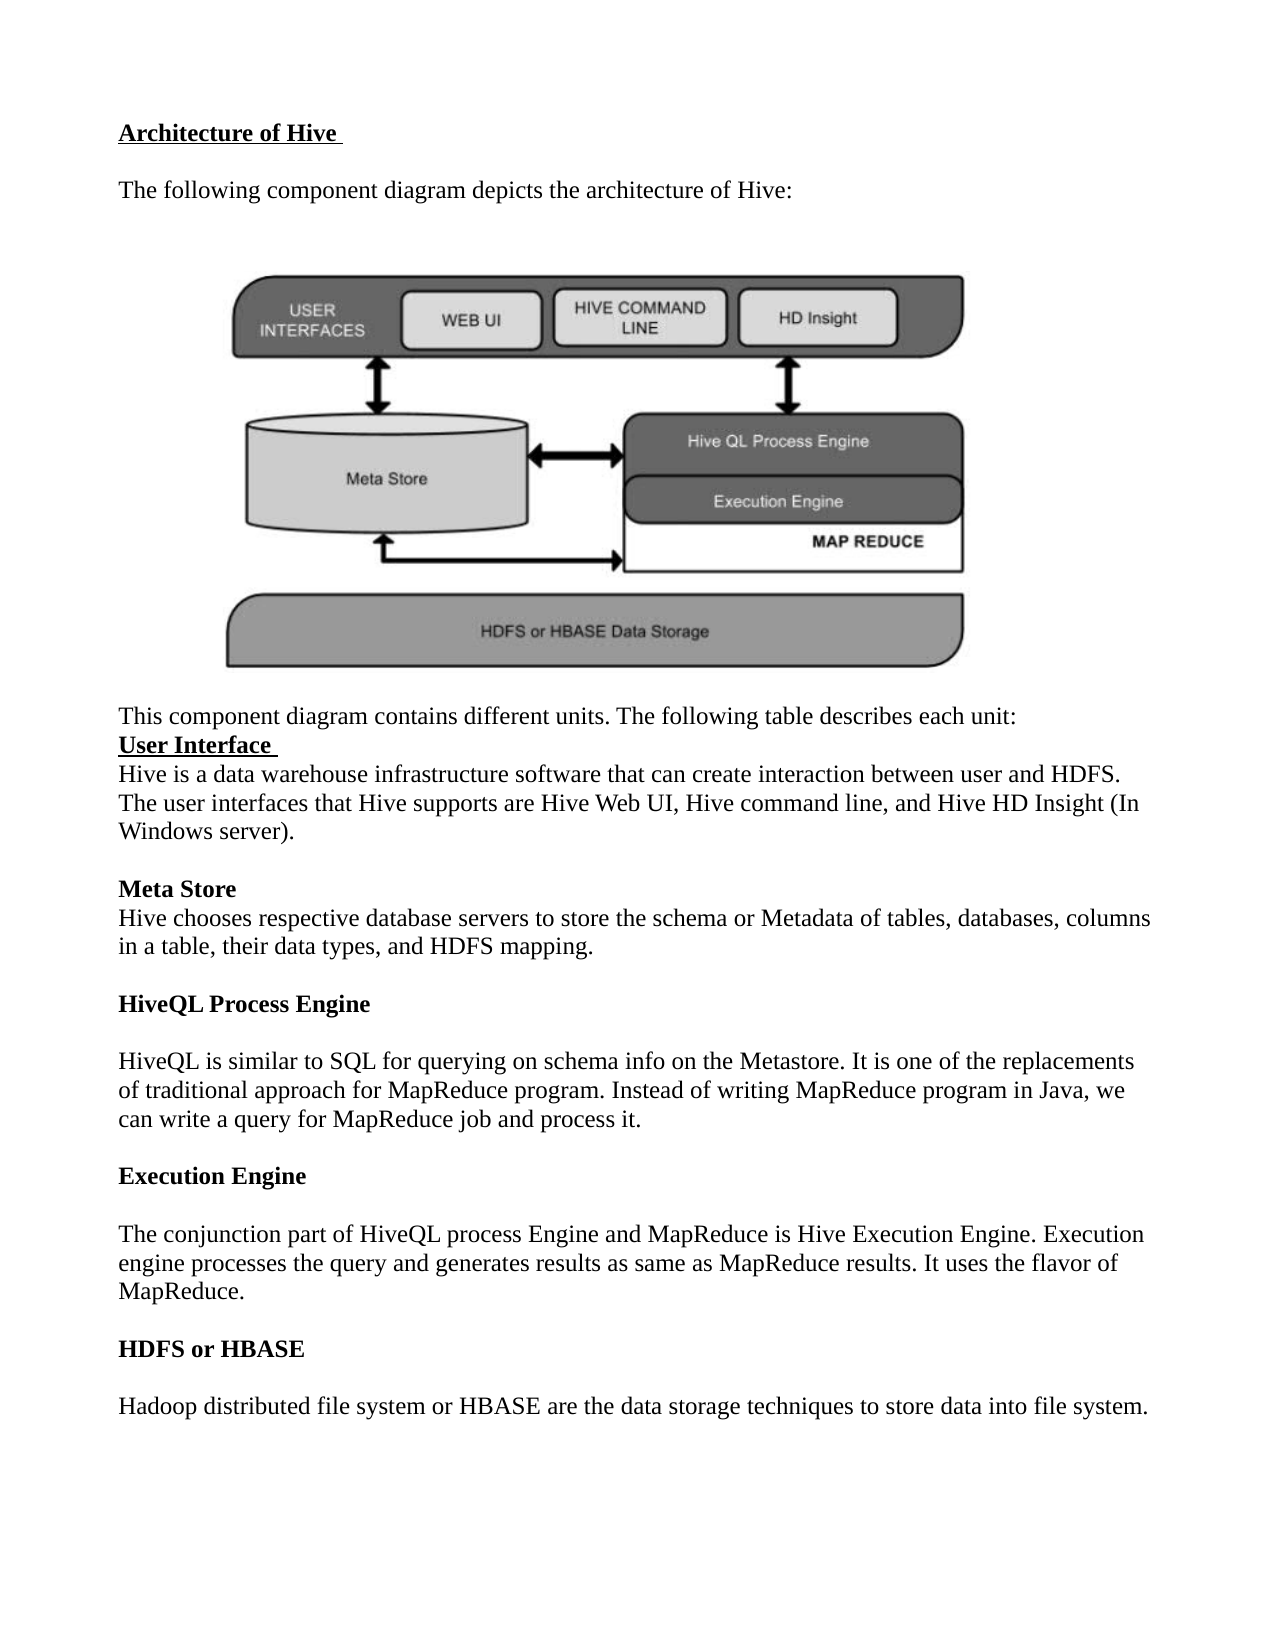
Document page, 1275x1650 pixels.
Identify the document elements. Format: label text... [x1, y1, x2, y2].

text HiveQL Process Engine [118, 989, 1157, 1018]
text HiveQL is similar to SQL for querying on schema info on the Metastore. It is one of the replacements of traditional approach for MapReduce program. Instead of writing MapReduce program in Java, we can write a query for MapReduce job and process it. [118, 1046, 1157, 1133]
text User Interface [118, 730, 1157, 759]
text Hadoop distributed file system or HBASE are the data storage techniques to store data into file system. [118, 1391, 1157, 1420]
text HDFS or HBASE [118, 1334, 1157, 1363]
text Hive chooses respective database servers to store the schema or Metadata of tables, databases, columns in a table, their data types, and HDFS mapping. [118, 903, 1157, 960]
text Meta Store [118, 874, 1157, 903]
text The following component diagram depicts the architecture of Hive: [118, 176, 1157, 204]
text This component diagram contains different units. The following table describes each unit: [118, 701, 1157, 730]
text The conjunction part of HiveQL process Engine and MapReduce is Hive Execution Engine. Execution engine processes the query and generates results as same as MapReduce results. It uses the flavor of MapReduce. [118, 1219, 1157, 1305]
picture [180, 271, 1012, 673]
text Architecture of Hive [118, 118, 1157, 147]
text Hive is a data warehouse infrastructure software that can create interaction between user and HDFS. The user interfaces that Hive supports are Hive Web UI, Hive command line, and Hive HD Insight (In Windows server). [118, 759, 1157, 845]
text Execution Engine [118, 1161, 1157, 1190]
